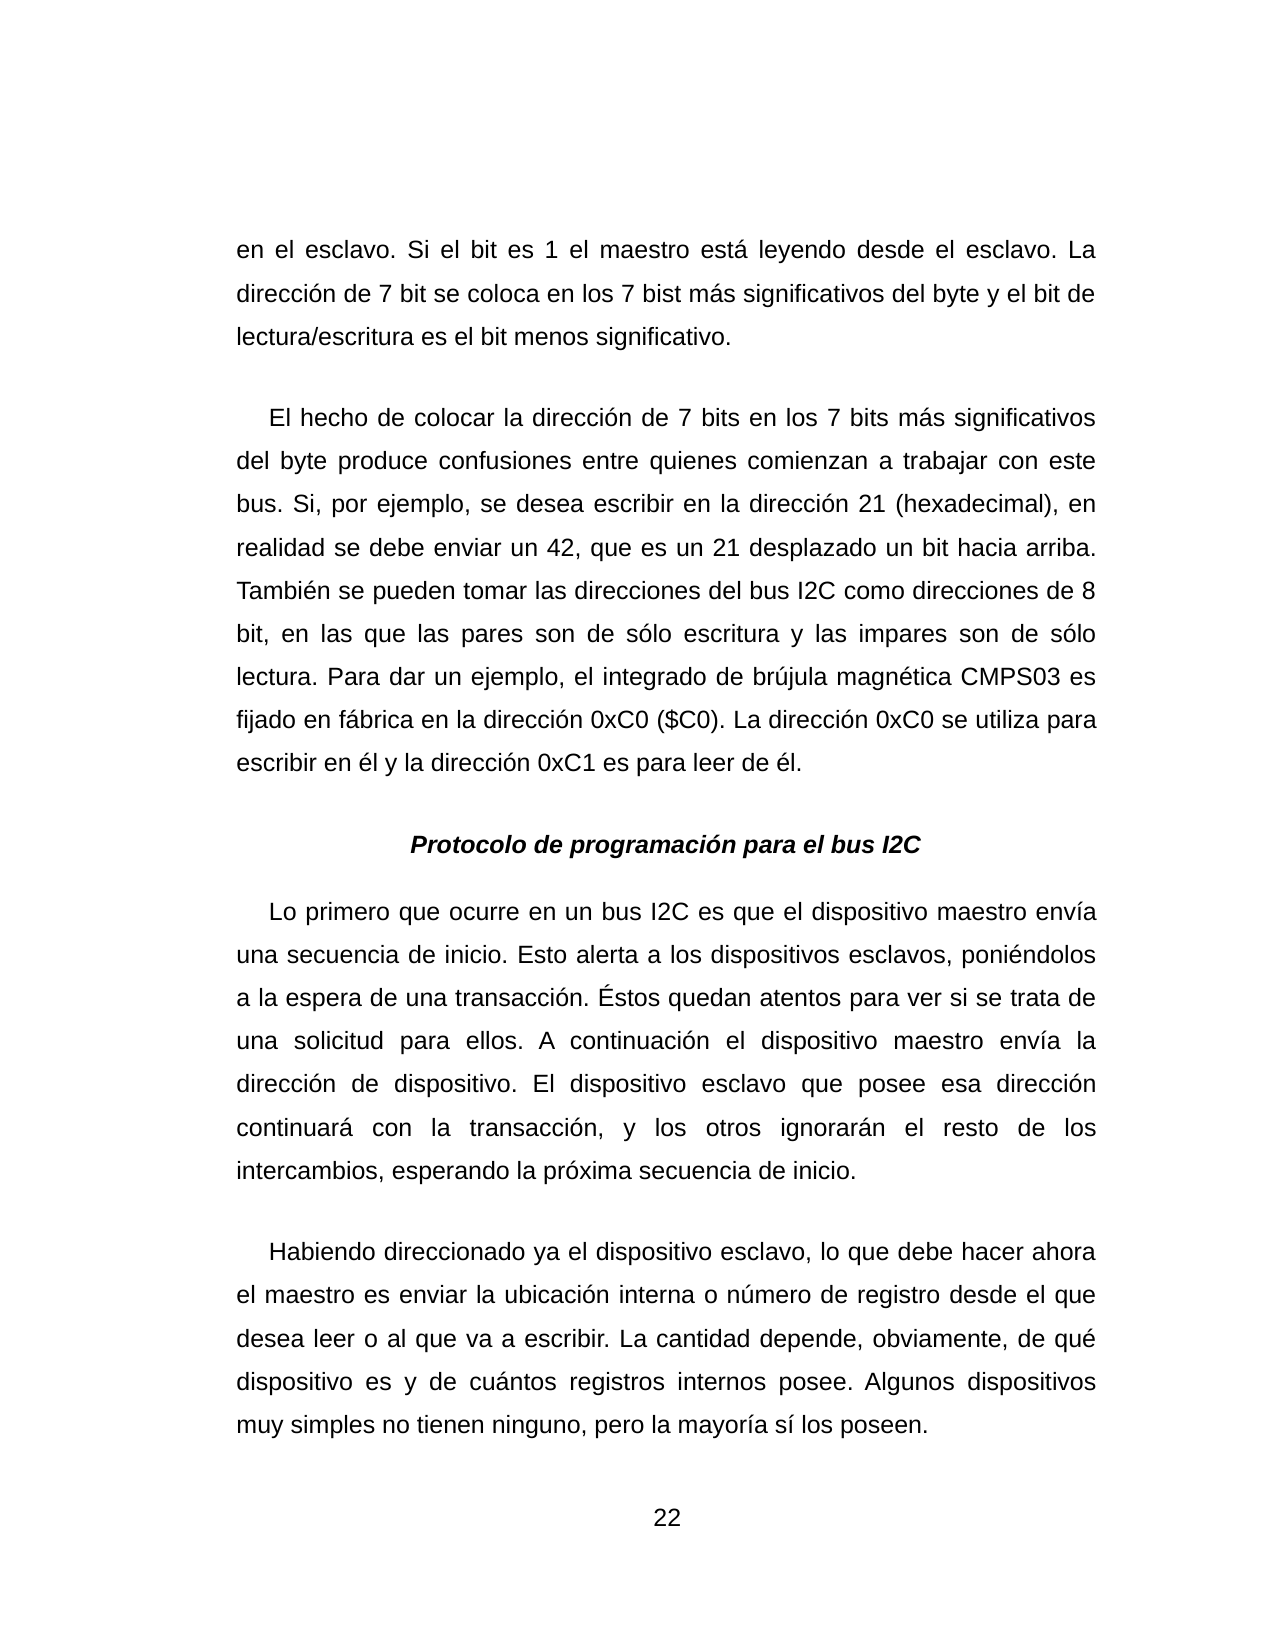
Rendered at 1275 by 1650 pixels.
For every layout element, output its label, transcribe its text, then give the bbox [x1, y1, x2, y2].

text El hecho de colocar la dirección de 7 bits en los 7 bits más significativos del byte produce confusiones entre quienes comienzan a trabajar con este bus. Si, por ejemplo, se desea escribir en la dirección 21 (hexadecimal), en realidad se debe enviar un 42, que es un 21 desplazado un bit hacia arriba. También se pueden tomar las direcciones del bus I2C como direcciones de 8 bit, en las que las pares son de sólo escritura y las impares son de sólo lectura. Para dar un ejemplo, el integrado de brújula magnética CMPS03 es fijado en fábrica en la dirección 0xC0 ($C0). La dirección 0xC0 se utiliza para escribir en él y la dirección 0xC1 es para leer de él. [236, 403, 1098, 777]
text Habiendo direccionado ya el dispositivo esclavo, lo que debe hacer ahora el maestro es enviar la ubicación interna o número de registro desde el que desea leer o al que va a escribir. La cantidad depende, obviamente, de qué dispositivo es y de cuántos registros internos posee. Algunos dispositivos muy simples no tienen ninguno, pero la mayoría sí los poseen. [236, 1237, 1098, 1438]
text Lo primero que ocurre en un bus I2C es que el dispositivo maestro envía una secuencia de inicio. Esto alerta a los dispositivos esclavos, poniéndolos a la espera de una transacción. Éstos quedan atentos para ver si se trata de una solicitud para ellos. A continuación el dispositivo maestro envía la dirección de dispositivo. El dispositivo esclavo que posee esa dirección continuará con la transacción, y los otros ignorarán el resto de los intercambios, esperando la próxima secuencia de inicio. [236, 897, 1098, 1184]
subtitle Protocolo de programación para el bus I2C [236, 830, 1098, 858]
text en el esclavo. Si el bit es 1 el maestro está leyendo desde el esclavo. La dirección de 7 bit se coloca en los 7 bist más significativos del byte y el bit de lectura/escritura es el bit menos significativo. [236, 235, 1098, 350]
